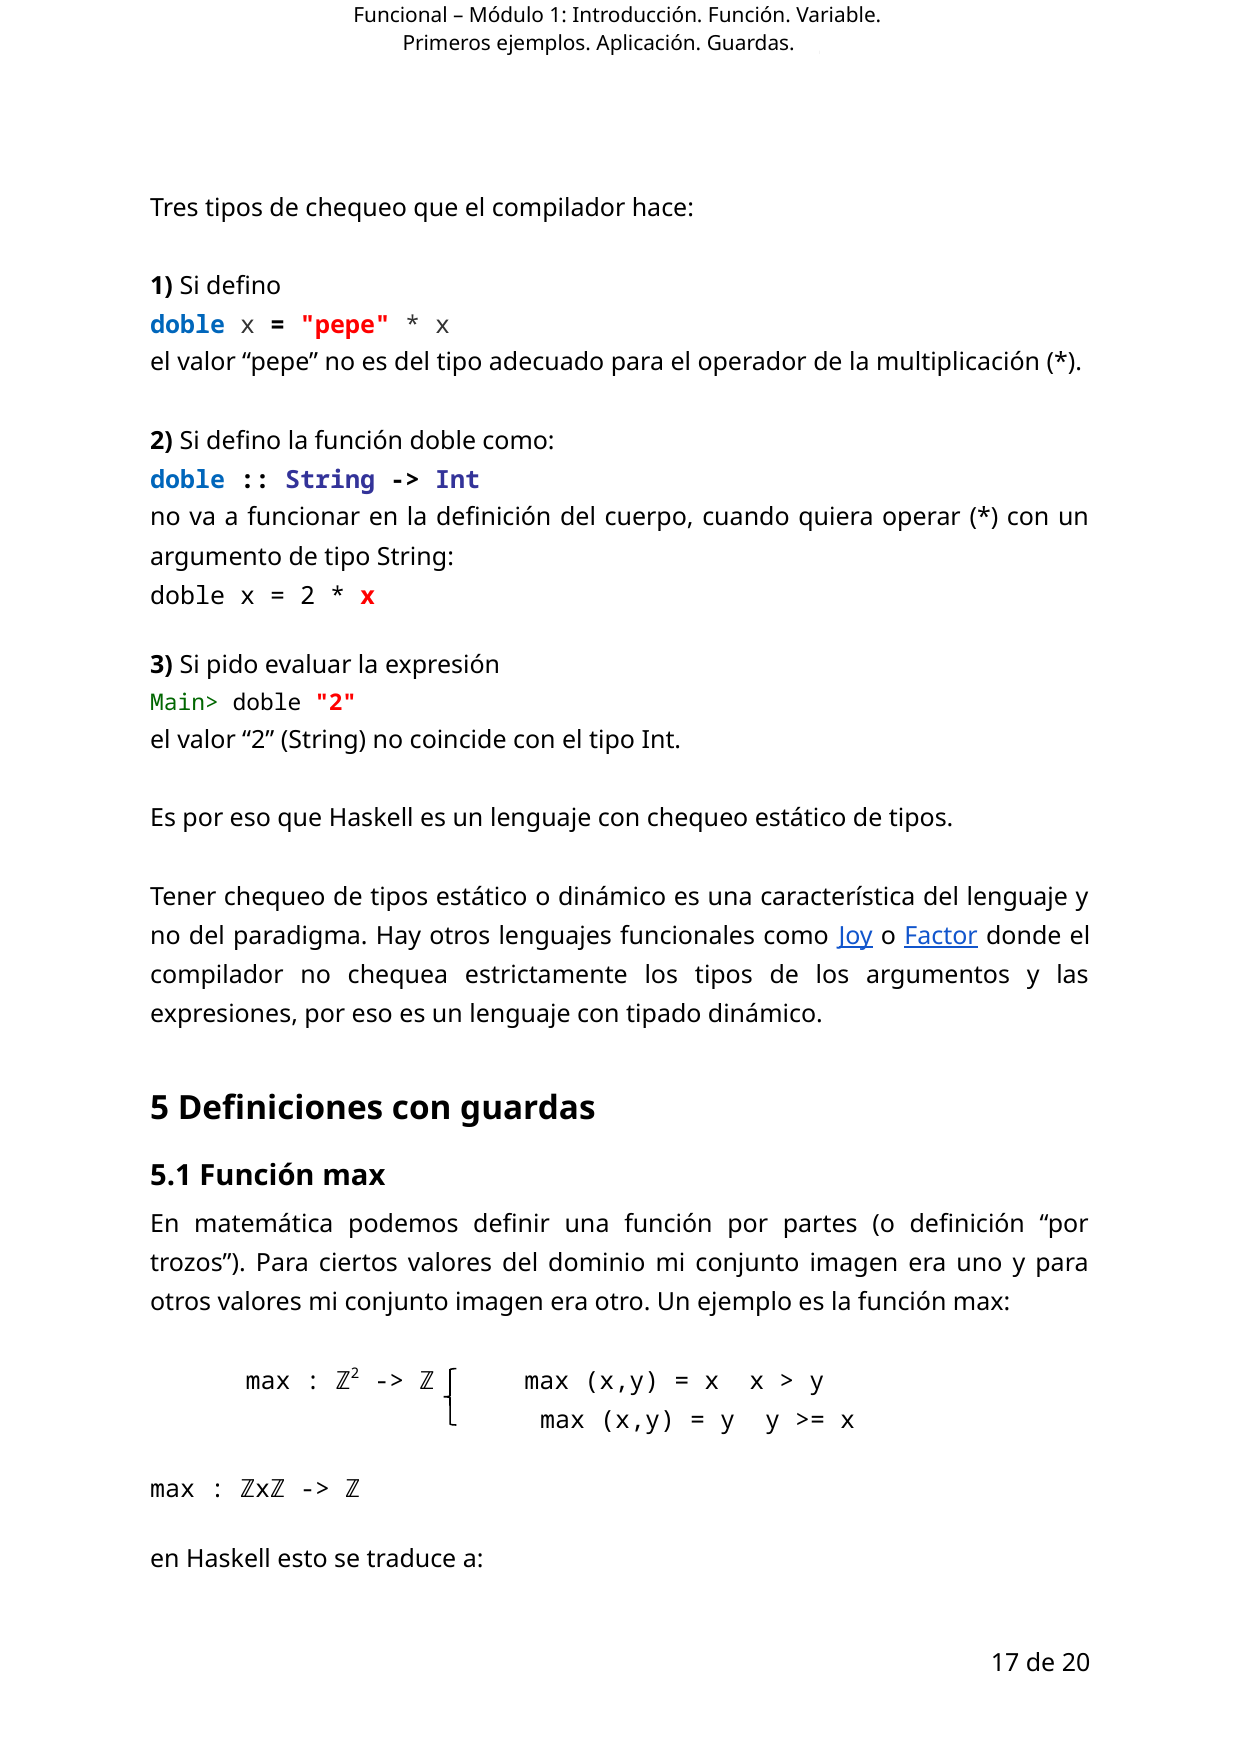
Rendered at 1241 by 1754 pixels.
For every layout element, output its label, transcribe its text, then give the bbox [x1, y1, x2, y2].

text doble x = "pepe" * x [150, 307, 1090, 341]
text En matemática podemos definir una función por partes (o definición “por trozos”). Para ciertos valores del dominio mi conjunto imagen era uno y para otros valores mi conjunto imagen era otro. Un ejemplo es la función max: [150, 1206, 1090, 1318]
text no va a funcionar en la definición del cuerpo, cuando quiera operar (*) con un argumento de tipo String: [150, 499, 1090, 572]
text Tener chequeo de tipos estático o dinámico es una característica del lenguaje y no del paradigma. Hay otros lenguajes funcionales como Joy o Factor donde el compilador no chequea estrictamente los tipos de los argumentos y las expresiones, por eso es un lenguaje con tipado dinámico. [150, 878, 1090, 1030]
text Tres tipos de chequeo que el compilador hace: [150, 189, 1090, 223]
text el valor “pepe” no es del tipo adecuado para el operador de la multiplicación (*). [150, 344, 1090, 378]
text max (x,y) = y y >= x [150, 1402, 1090, 1436]
text el valor “2” (String) no coincide con el tipo Int. [150, 722, 1090, 756]
subtitle 5.1 Función max [150, 1154, 1090, 1193]
text 1) Si defino [150, 267, 1090, 302]
text max : ℤ2 -> ℤ max (x,y) = x x > y [150, 1362, 1090, 1396]
text Es por eso que Haskell es un lenguaje con chequeo estático de tipos. [150, 800, 1090, 834]
subtitle 5 Definiciones con guardas [150, 1083, 1090, 1129]
text 3) Si pido evaluar la expresión [150, 647, 1090, 681]
text max : ℤxℤ -> ℤ [150, 1471, 1090, 1505]
text doble :: String -> Int [150, 462, 1090, 496]
text Main> doble "2" [150, 686, 1090, 717]
text doble x = 2 * x [150, 577, 1090, 611]
text en Haskell esto se traduce a: [150, 1540, 1090, 1574]
text 2) Si defino la función doble como: [150, 422, 1090, 456]
